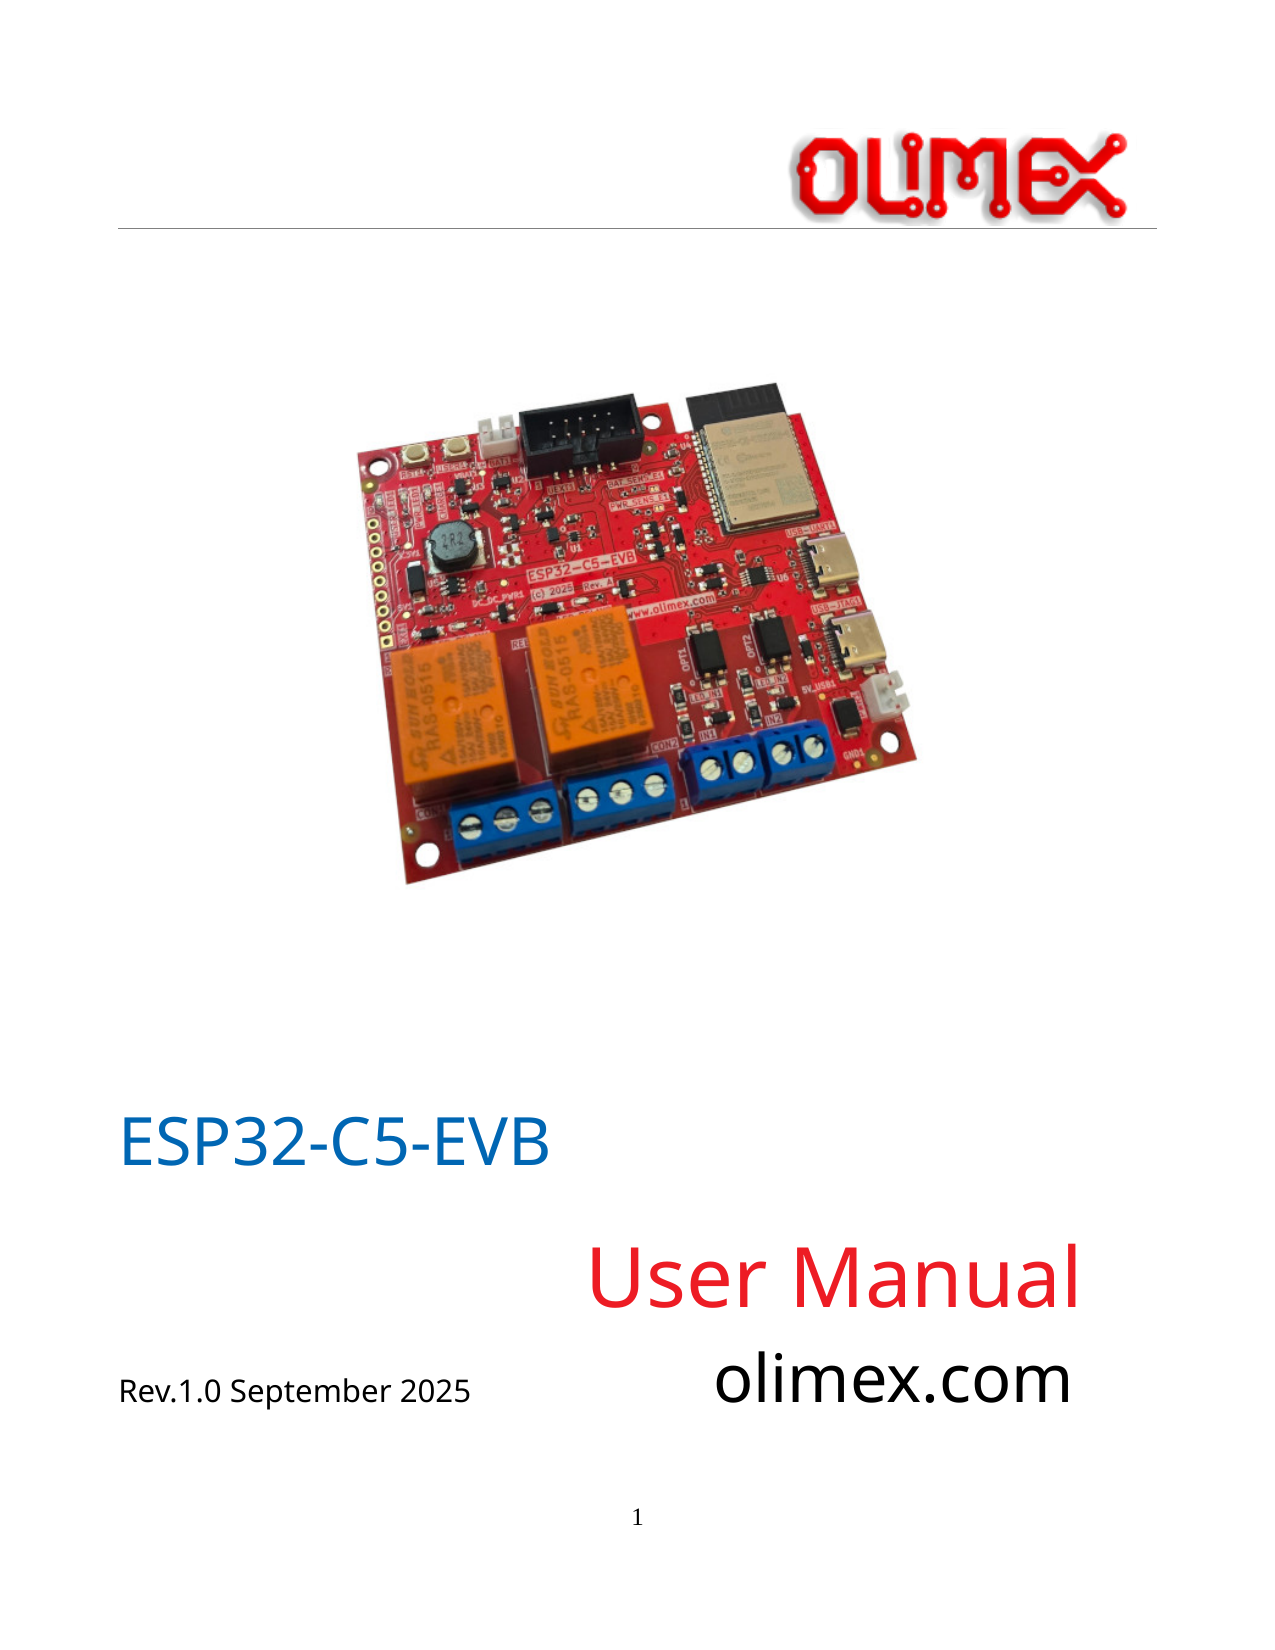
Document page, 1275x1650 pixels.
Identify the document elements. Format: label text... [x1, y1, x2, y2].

picture [308, 305, 967, 963]
text Rev.1.0 September 2025 olimex.com [118, 1347, 1157, 1416]
text User Manual [118, 1206, 1157, 1333]
text ESP32-C5-EVB [118, 1064, 1157, 1191]
picture [775, 124, 1150, 226]
